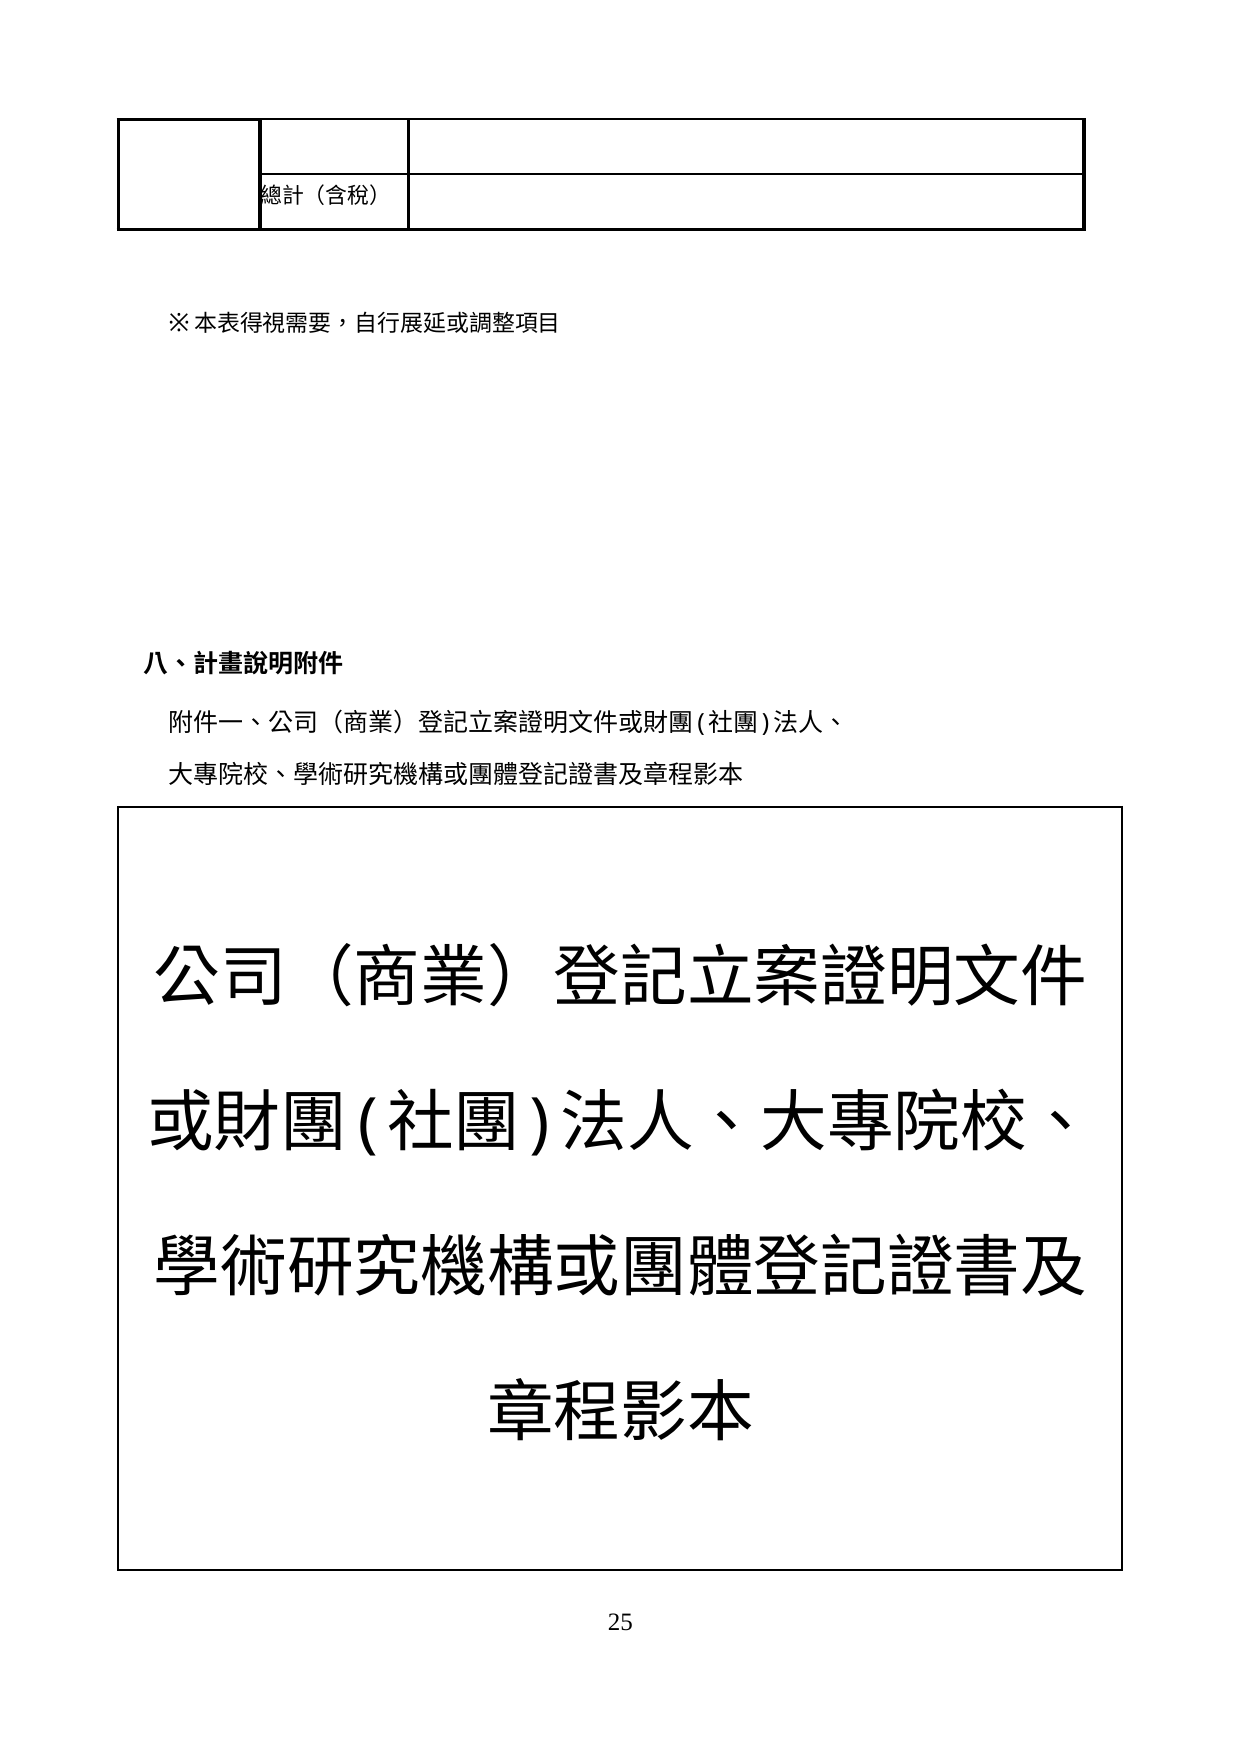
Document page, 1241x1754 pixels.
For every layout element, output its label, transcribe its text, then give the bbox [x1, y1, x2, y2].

text 大專院校、學術研究機構或團體登記證書及章程影本 [168, 754, 1122, 791]
table_cell [262, 120, 407, 173]
text ※本表得視需要，自行展延或調整項目 [164, 305, 1122, 339]
table_cell [120, 121, 258, 227]
table_cell 總計（含稅） [262, 175, 407, 227]
table_cell [410, 175, 1082, 227]
text 八、計畫說明附件 [143, 643, 1122, 680]
table_cell [410, 120, 1082, 173]
text 附件一、公司（商業）登記立案證明文件或財團(社團)法人、 [168, 702, 1122, 739]
table_header 公司（商業）登記立案證明文件或財團(社團)法人、大專院校、學術研究機構或團體登記證書及章程影本 [119, 808, 1121, 1569]
